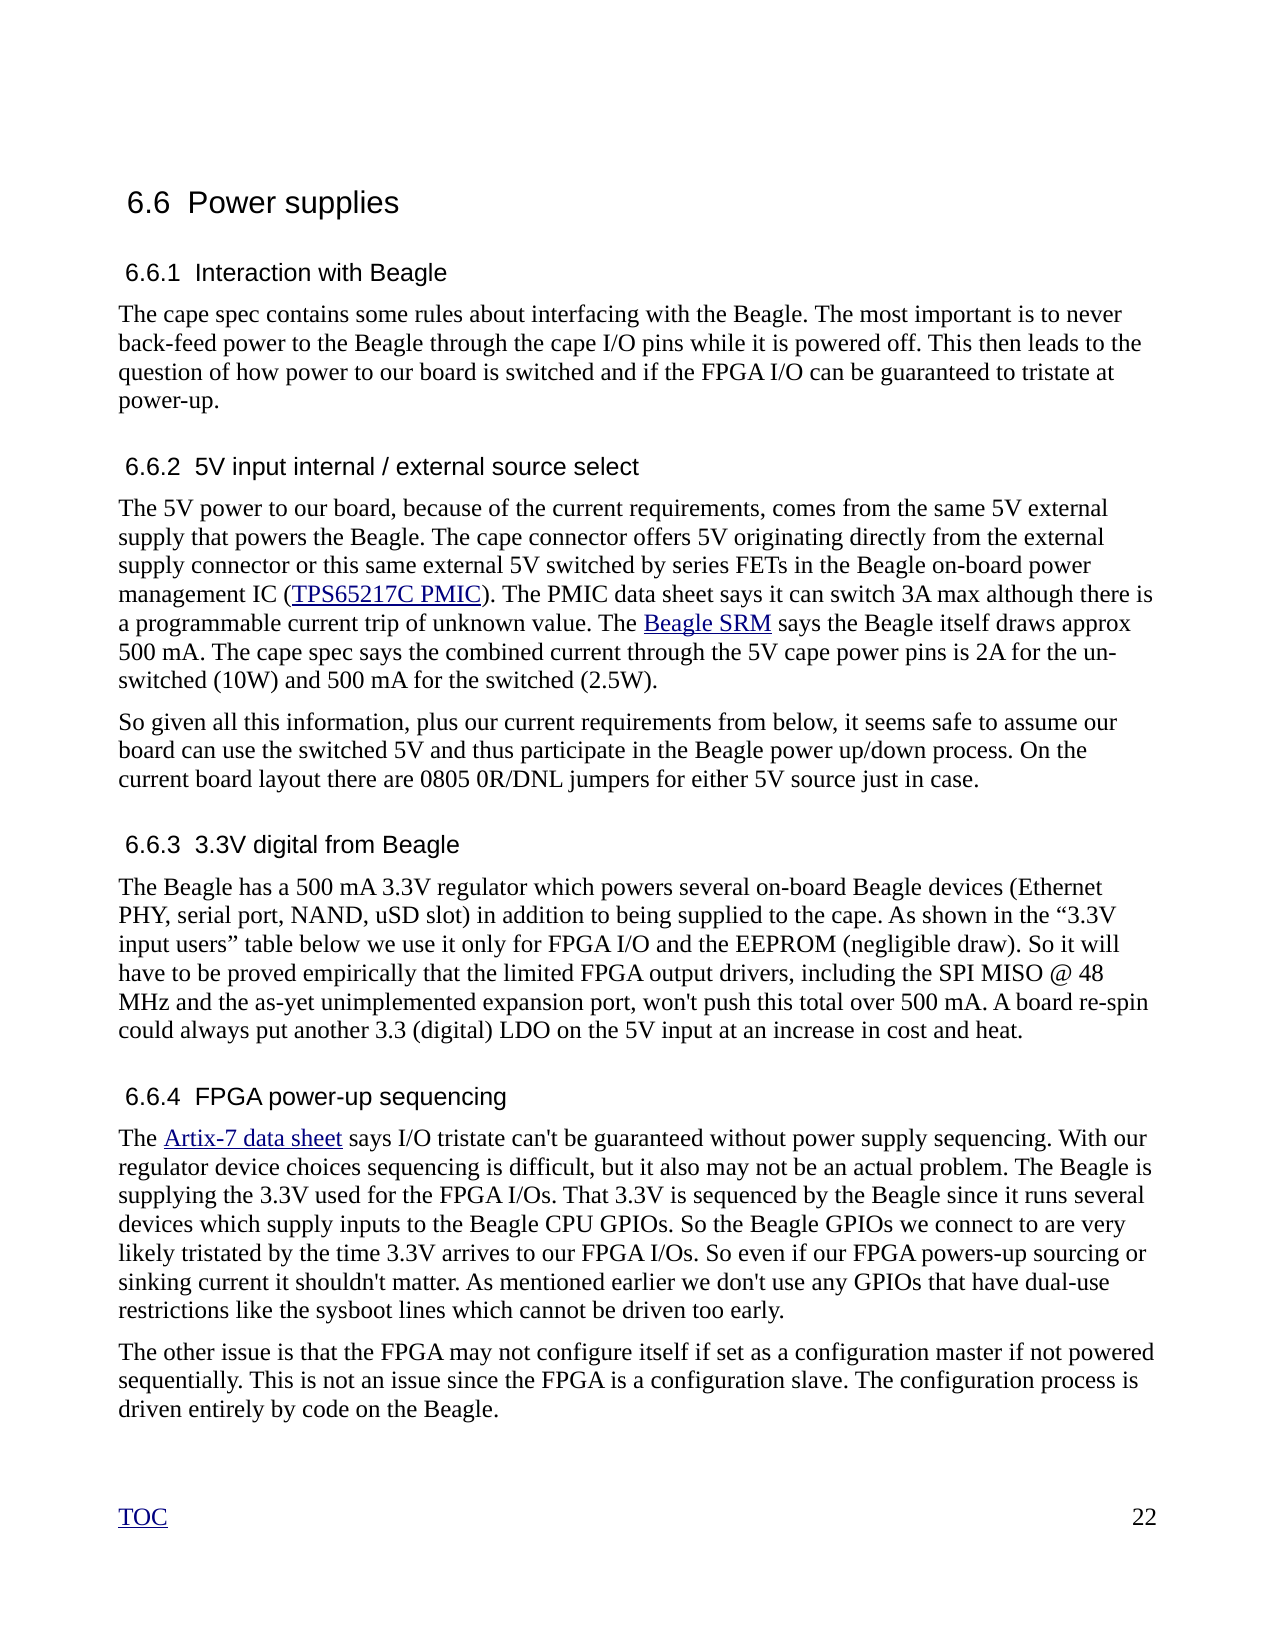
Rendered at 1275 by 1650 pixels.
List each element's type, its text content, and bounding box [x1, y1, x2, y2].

text The cape spec contains some rules about interfacing with the Beagle. The most important is to never back-feed power to the Beagle through the cape I/O pins while it is powered off. This then leads to the question of how power to our board is switched and if the FPGA I/O can be guaranteed to tristate at power-up. [118, 299, 1157, 414]
subtitle 3.3V digital from Beagle [118, 830, 1157, 859]
subtitle 5V input internal / external source select [118, 452, 1157, 480]
subtitle Interaction with Beagle [118, 258, 1157, 287]
text The Beagle has a 500 mA 3.3V regulator which powers several on-board Beagle devices (Ethernet PHY, serial port, NAND, uSD slot) in addition to being supplied to the cape. As shown in the “3.3V input users” table below we use it only for FPGA I/O and the EEPROM (negligible draw). So it will have to be proved empirically that the limited FPGA output drivers, including the SPI MISO @ 48 MHz and the as-yet unimplemented expansion port, won't push this total over 500 mA. A board re-spin could always put another 3.3 (digital) LDO on the 5V input at an increase in cost and heat. [118, 872, 1157, 1044]
subtitle FPGA power-up sequencing [118, 1082, 1157, 1110]
text The 5V power to our board, because of the current requirements, comes from the same 5V external supply that powers the Beagle. The cape connector offers 5V originating directly from the external supply connector or this same external 5V switched by series FETs in the Beagle on-board power management IC (TPS65217C PMIC). The PMIC data sheet says it can switch 3A max although there is a programmable current trip of unknown value. The Beagle SRM says the Beagle itself draws approx 500 mA. The cape spec says the combined current through the 5V cape power pins is 2A for the un-switched (10W) and 500 mA for the switched (2.5W). [118, 493, 1157, 694]
text The Artix-7 data sheet says I/O tristate can't be guaranteed without power supply sequencing. With our regulator device choices sequencing is difficult, but it also may not be an actual problem. The Beagle is supplying the 3.3V used for the FPGA I/Os. That 3.3V is sequenced by the Beagle since it runs several devices which supply inputs to the Beagle CPU GPIOs. So the Beagle GPIOs we connect to are very likely tristated by the time 3.3V arrives to our FPGA I/Os. So even if our FPGA powers-up sourcing or sinking current it shouldn't matter. As mentioned earlier we don't use any GPIOs that have dual-use restrictions like the sysboot lines which cannot be driven too early. [118, 1123, 1157, 1324]
text So given all this information, plus our current requirements from below, it seems safe to assume our board can use the switched 5V and thus participate in the Beagle power up/down process. On the current board layout there are 0805 0R/DNL jumpers for either 5V source just in case. [118, 707, 1157, 793]
text The other issue is that the FPGA may not configure itself if set as a configuration master if not powered sequentially. This is not an issue since the FPGA is a configuration slave. The configuration process is driven entirely by code on the Beagle. [118, 1337, 1157, 1423]
subtitle Power supplies [118, 184, 1157, 220]
